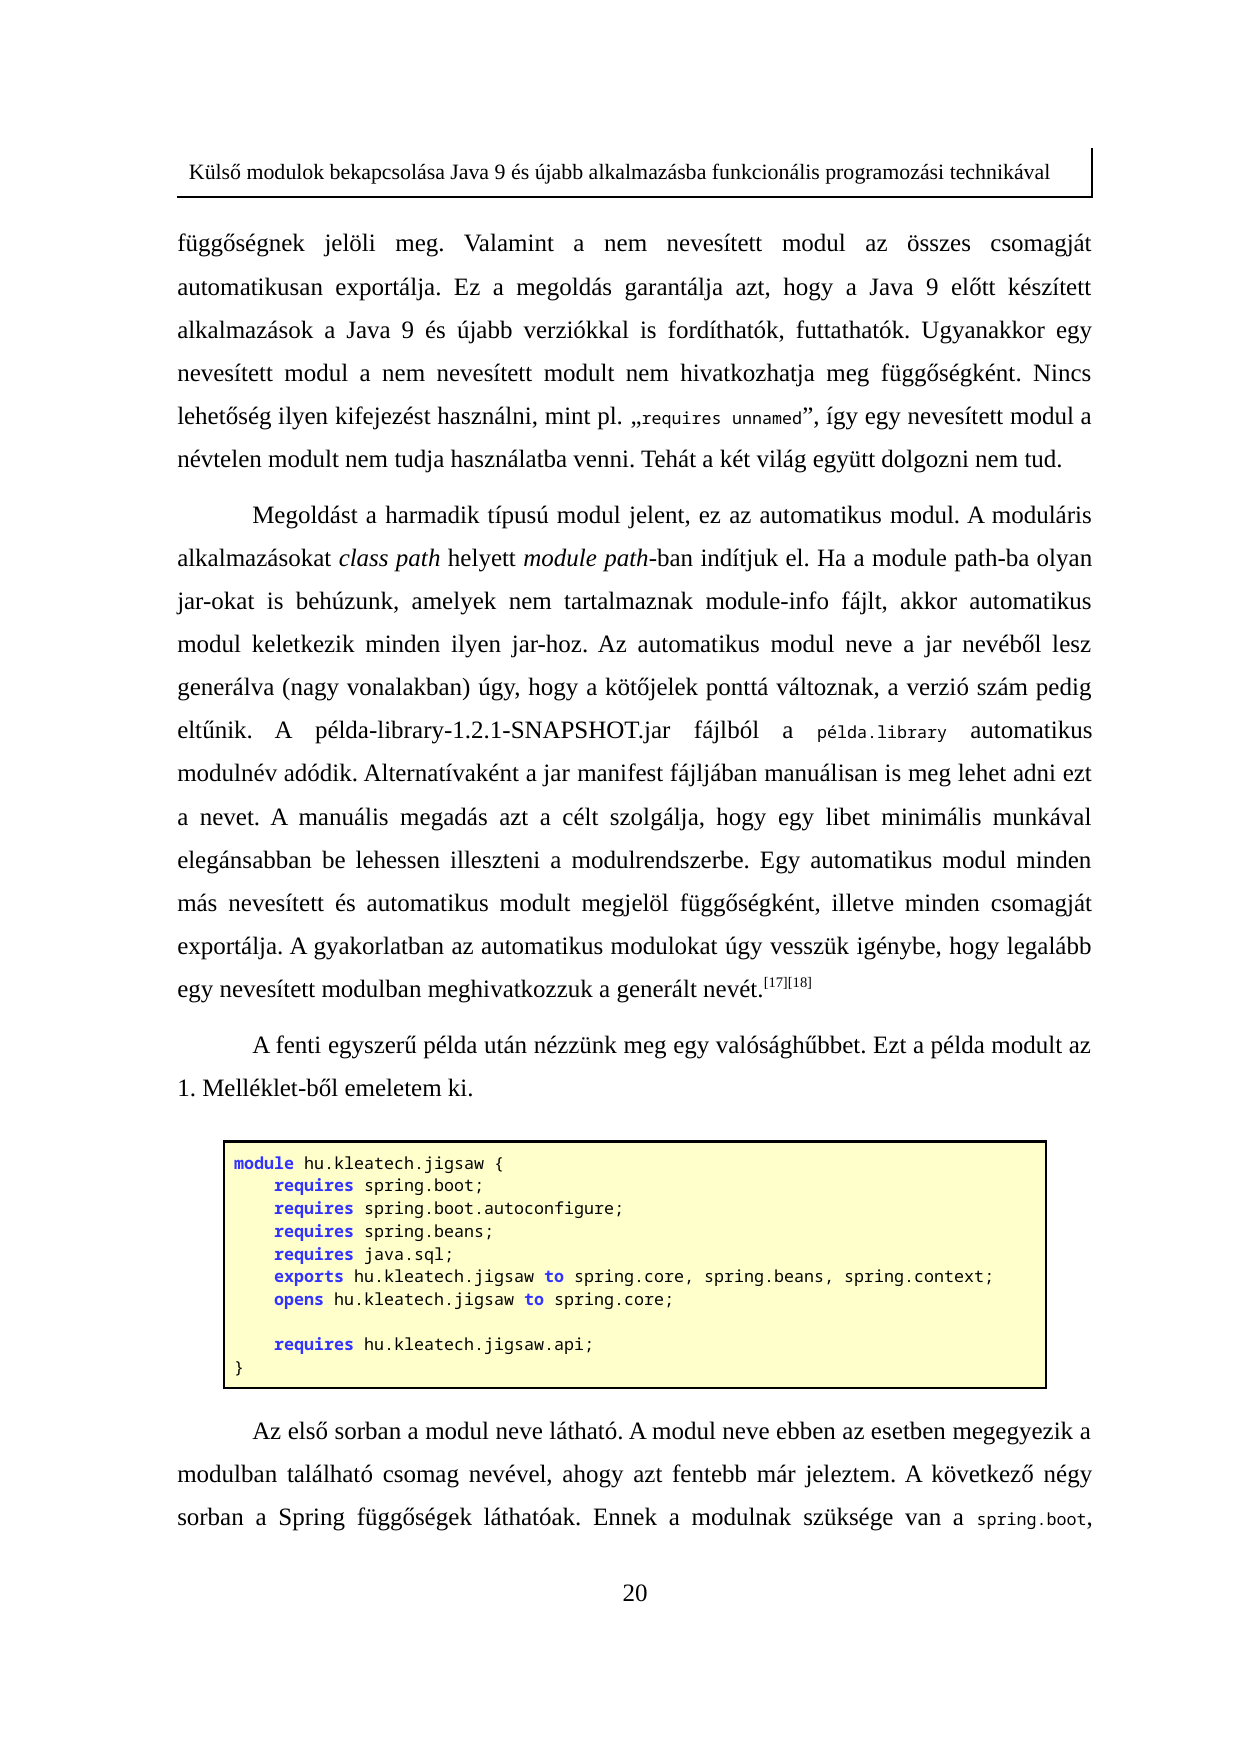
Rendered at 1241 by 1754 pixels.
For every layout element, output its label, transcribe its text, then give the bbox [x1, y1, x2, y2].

text module hu.kleatech.jigsaw { [234, 1151, 1036, 1174]
text Megoldást a harmadik típusú modul jelent, ez az automatikus modul. A moduláris alkalmazásokat class path helyett module path-ban indítjuk el. Ha a module path-ba olyan jar-okat is behúzunk, amelyek nem tartalmaznak module-info fájlt, akkor automatikus modul keletkezik minden ilyen jar-hoz. Az automatikus modul neve a jar nevéből lesz generálva (nagy vonalakban) úgy, hogy a kötőjelek ponttá változnak, a verzió szám pedig eltűnik. A példa-library-1.2.1-SNAPSHOT.jar fájlból a példa.library automatikus modulnév adódik. Alternatívaként a jar manifest fájljában manuálisan is meg lehet adni ezt a nevet. A manuális megadás azt a célt szolgálja, hogy egy libet minimális munkával elegánsabban be lehessen illeszteni a modulrendszerbe. Egy automatikus modul minden más nevesített és automatikus modult megjelöl függőségként, illetve minden csomagját exportálja. A gyakorlatban az automatikus modulokat úgy vesszük igénybe, hogy legalább egy nevesített modulban meghivatkozzuk a generált nevét.[17][18] [177, 500, 1093, 1003]
text Az első sorban a modul neve látható. A modul neve ebben az esetben megegyezik a modulban található csomag nevével, ahogy azt fentebb már jeleztem. A következő négy sorban a Spring függőségek láthatóak. Ennek a modulnak szüksége van a spring.boot, [177, 1128, 1093, 1531]
text A fenti egyszerű példa után nézzünk meg egy valósághűbbet. Ezt a példa modult az 1. Melléklet-ből emeletem ki. [177, 1030, 1093, 1102]
text requires spring.beans; [234, 1219, 1036, 1242]
text requires java.sql; [234, 1242, 1036, 1265]
text exports hu.kleatech.jigsaw to spring.core, spring.beans, spring.context; [234, 1265, 1036, 1288]
text requires spring.boot.autoconfigure; [234, 1197, 1036, 1219]
text } [234, 1356, 1036, 1378]
text függőségnek jelöli meg. Valamint a nem nevesített modul az összes csomagját automatikusan exportálja. Ez a megoldás garantálja azt, hogy a Java 9 előtt készített alkalmazások a Java 9 és újabb verziókkal is fordíthatók, futtathatók. Ugyanakkor egy nevesített modul a nem nevesített modult nem hivatkozhatja meg függőségként. Nincs lehetőség ilyen kifejezést használni, mint pl. „requires unnamed”, így egy nevesített modul a névtelen modult nem tudja használatba venni. Tehát a két világ együtt dolgozni nem tud. [177, 228, 1093, 473]
text opens hu.kleatech.jigsaw to spring.core; [234, 1288, 1036, 1310]
text requires hu.kleatech.jigsaw.api; [234, 1333, 1036, 1356]
text requires spring.boot; [234, 1174, 1036, 1197]
